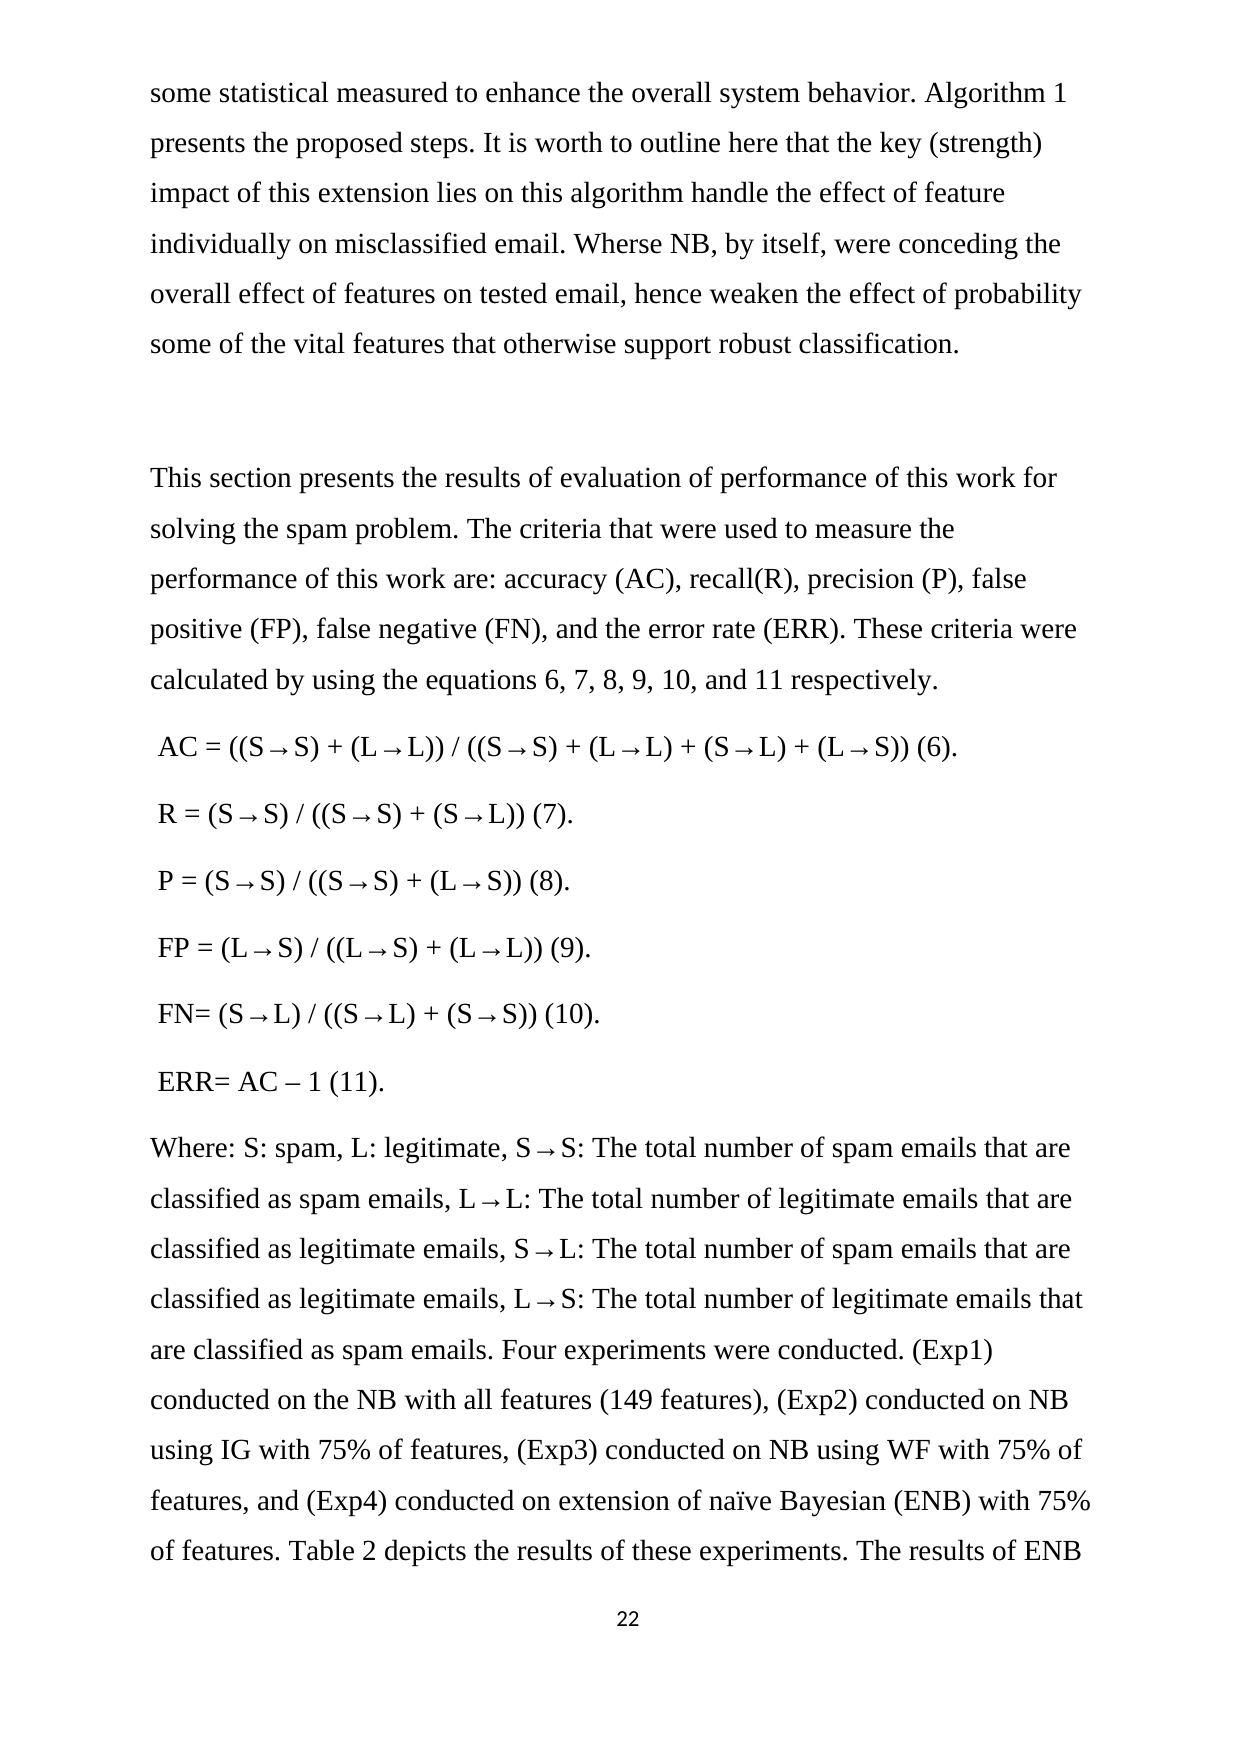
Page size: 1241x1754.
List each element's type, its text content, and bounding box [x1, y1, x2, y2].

text R = (S→S) / ((S→S) + (S→L)) (7). [150, 796, 1105, 829]
text P = (S→S) / ((S→S) + (L→S)) (8). [150, 863, 1105, 896]
text Where: S: spam, L: legitimate, S→S: The total number of spam emails that are classified as spam emails, L→L: The total number of legitimate emails that are classified as legitimate emails, S→L: The total number of spam emails that are classified as legitimate emails, L→S: The total number of legitimate emails that are classified as spam emails. Four experiments were conducted. (Exp1) conducted on the NB with all features (149 features), (Exp2) conducted on NB using IG with 75% of features, (Exp3) conducted on NB using WF with 75% of features, and (Exp4) conducted on extension of naïve Bayesian (ENB) with 75% of features. Table 2 depicts the results of these experiments. The results of ENB [150, 1131, 1105, 1567]
text ERR= AC – 1 (11). [150, 1064, 1105, 1097]
text FN= (S→L) / ((S→L) + (S→S)) (10). [150, 997, 1105, 1030]
text AC = ((S→S) + (L→L)) / ((S→S) + (L→L) + (S→L) + (L→S)) (6). [150, 729, 1105, 762]
text FP = (L→S) / ((L→S) + (L→L)) (9). [150, 930, 1105, 963]
text some statistical measured to enhance the overall system behavior. Algorithm 1 presents the proposed steps. It is worth to outline here that the key (strength) impact of this extension lies on this algorithm handle the effect of feature individually on misclassified email. Wherse NB, by itself, were conceding the overall effect of features on tested email, hence weaken the effect of probability some of the vital features that otherwise support robust classification. [150, 75, 1105, 360]
text This section presents the results of evaluation of performance of this work for solving the spam problem. The criteria that were used to measure the performance of this work are: accuracy (AC), recall(R), precision (P), false positive (FP), false negative (FN), and the error rate (ERR). These criteria were calculated by using the equations 6, 7, 8, 9, 10, and 11 respectively. [150, 461, 1105, 695]
